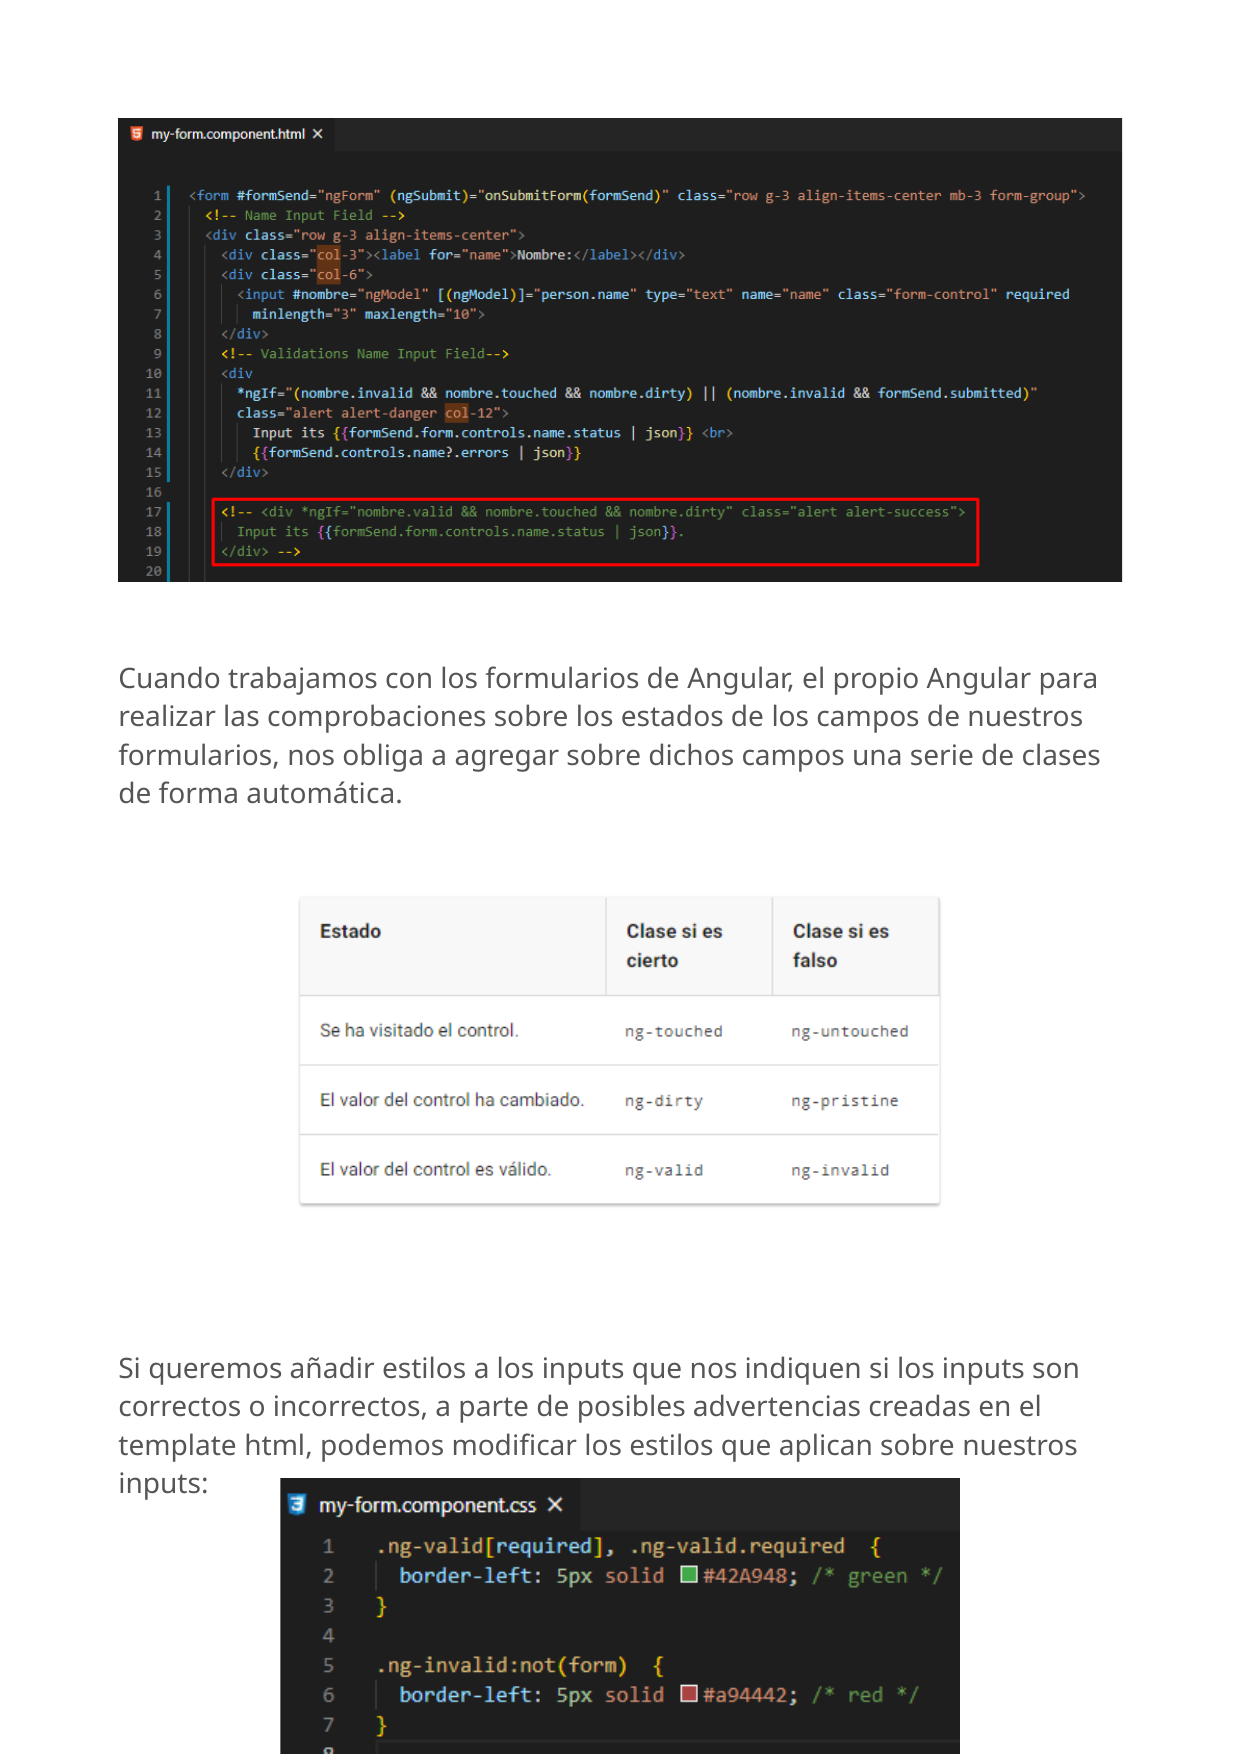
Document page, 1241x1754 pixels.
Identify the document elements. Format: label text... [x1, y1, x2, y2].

text Si queremos añadir estilos a los inputs que nos indiquen si los inputs son correctos o incorrectos, a parte de posibles advertencias creadas en el template html, podemos modificar los estilos que aplican sobre nuestros inputs: [118, 1348, 1122, 1502]
text Cuando trabajamos con los formularios de Angular, el propio Angular para realizar las comprobaciones sobre los estados de los campos de nuestros formularios, nos obliga a agregar sobre dichos campos una serie de clases de forma automática. [118, 658, 1122, 812]
picture [292, 888, 948, 1216]
picture [118, 118, 1123, 582]
picture [280, 1478, 960, 1754]
